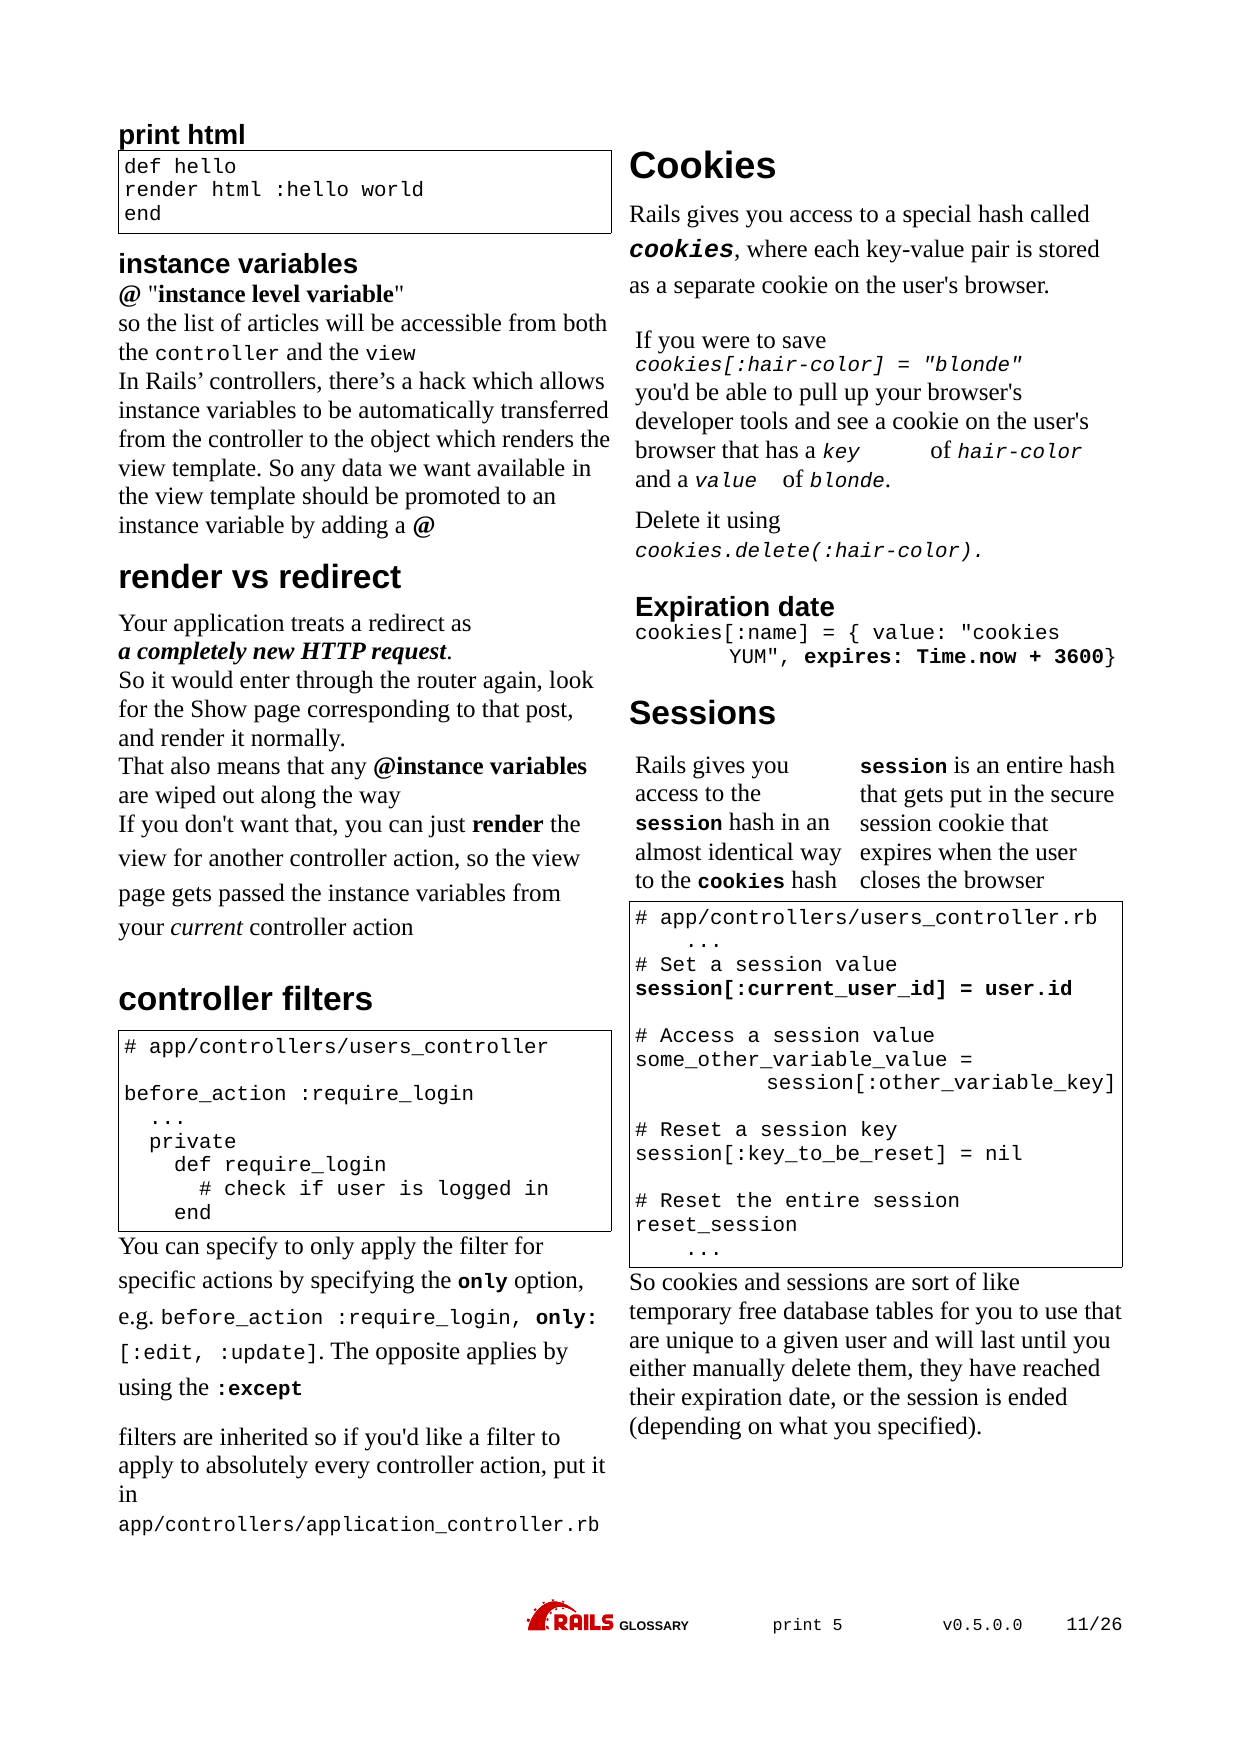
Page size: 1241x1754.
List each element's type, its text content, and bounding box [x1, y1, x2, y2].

table_header # app/controllers/users_controller before_action :require_login ... private def require_login # check if user is logged in end [119, 1031, 611, 1231]
text Rails gives you access to a special hash called cookies, where each key-value pair is stored as a separate cookie on the user's browser. [629, 199, 1122, 299]
text a completely new HTTP request. [118, 636, 611, 665]
text If you don't want that, you can just render the view for another controller action, so the view page gets passed the instance variables from your current controller action [118, 809, 611, 941]
subtitle print html [118, 118, 611, 150]
table_header Rails gives you access to the session hash in an almost identical way to the cookies hash [629, 744, 854, 901]
table_header If you were to save cookies[:hair-color] = "blonde" you'd be able to pull up your browser's developer tools and see a cookie on the user's browser that has a key of hair-color and a value of blonde. [629, 319, 1122, 500]
table_cell Delete it using cookies.delete(:hair-color). [629, 500, 1122, 570]
text So cookies and sessions are sort of like temporary free database tables for you to use that are unique to a given user and will last until you either manually delete them, they have reached their expiration date, or the session is ended (depending on what you specified). [629, 1268, 1122, 1440]
subtitle controller filters [118, 979, 611, 1018]
table_cell Expiration date cookies[:name] = { value: "cookies YUM", expires: Time.now + 3600} [629, 570, 1122, 675]
text instance variable by adding a @ [118, 510, 611, 539]
subtitle Cookies [629, 143, 1122, 187]
text filters are inherited so if you'd like a filter to apply to absolutely every controller action, put it in app/controllers/application_controller.rb [118, 1422, 611, 1537]
subtitle instance variables [118, 247, 611, 279]
text so the list of articles will be accessible from both the controller and the view [118, 308, 611, 366]
text Your application treats a redirect as [118, 608, 611, 636]
text You can specify to only apply the filter for specific actions by specifying the only option, e.g. before_action :require_login, only: [:edit, :update]. The opposite applies by using the :except [118, 1232, 611, 1401]
subtitle Sessions [629, 693, 1122, 731]
subtitle render vs redirect [118, 557, 611, 595]
text @ "instance level variable" [118, 279, 611, 308]
table_header def hello render html :hello world end [119, 151, 611, 232]
text In Rails’ controllers, there’s a hack which allows instance variables to be automatically transferred from the controller to the object which renders the view template. So any data we want available in the view template should be promoted to an [118, 366, 611, 510]
text So it would enter through the router again, look for the Show page corresponding to that post, and render it normally. [118, 665, 611, 751]
table_header session is an entire hash that gets put in the secure session cookie that expires when the user closes the browser [854, 744, 1122, 901]
text That also means that any @instance variables are wiped out along the way [118, 751, 611, 809]
table_cell # app/controllers/users_controller.rb ... # Set a session value session[:current_user_id] = user.id # Access a session value some_other_variable_value = session[:other_variable_key] # Reset a session key session[:key_to_be_reset] = nil # Reset the entire session reset_session ... [630, 902, 1122, 1267]
